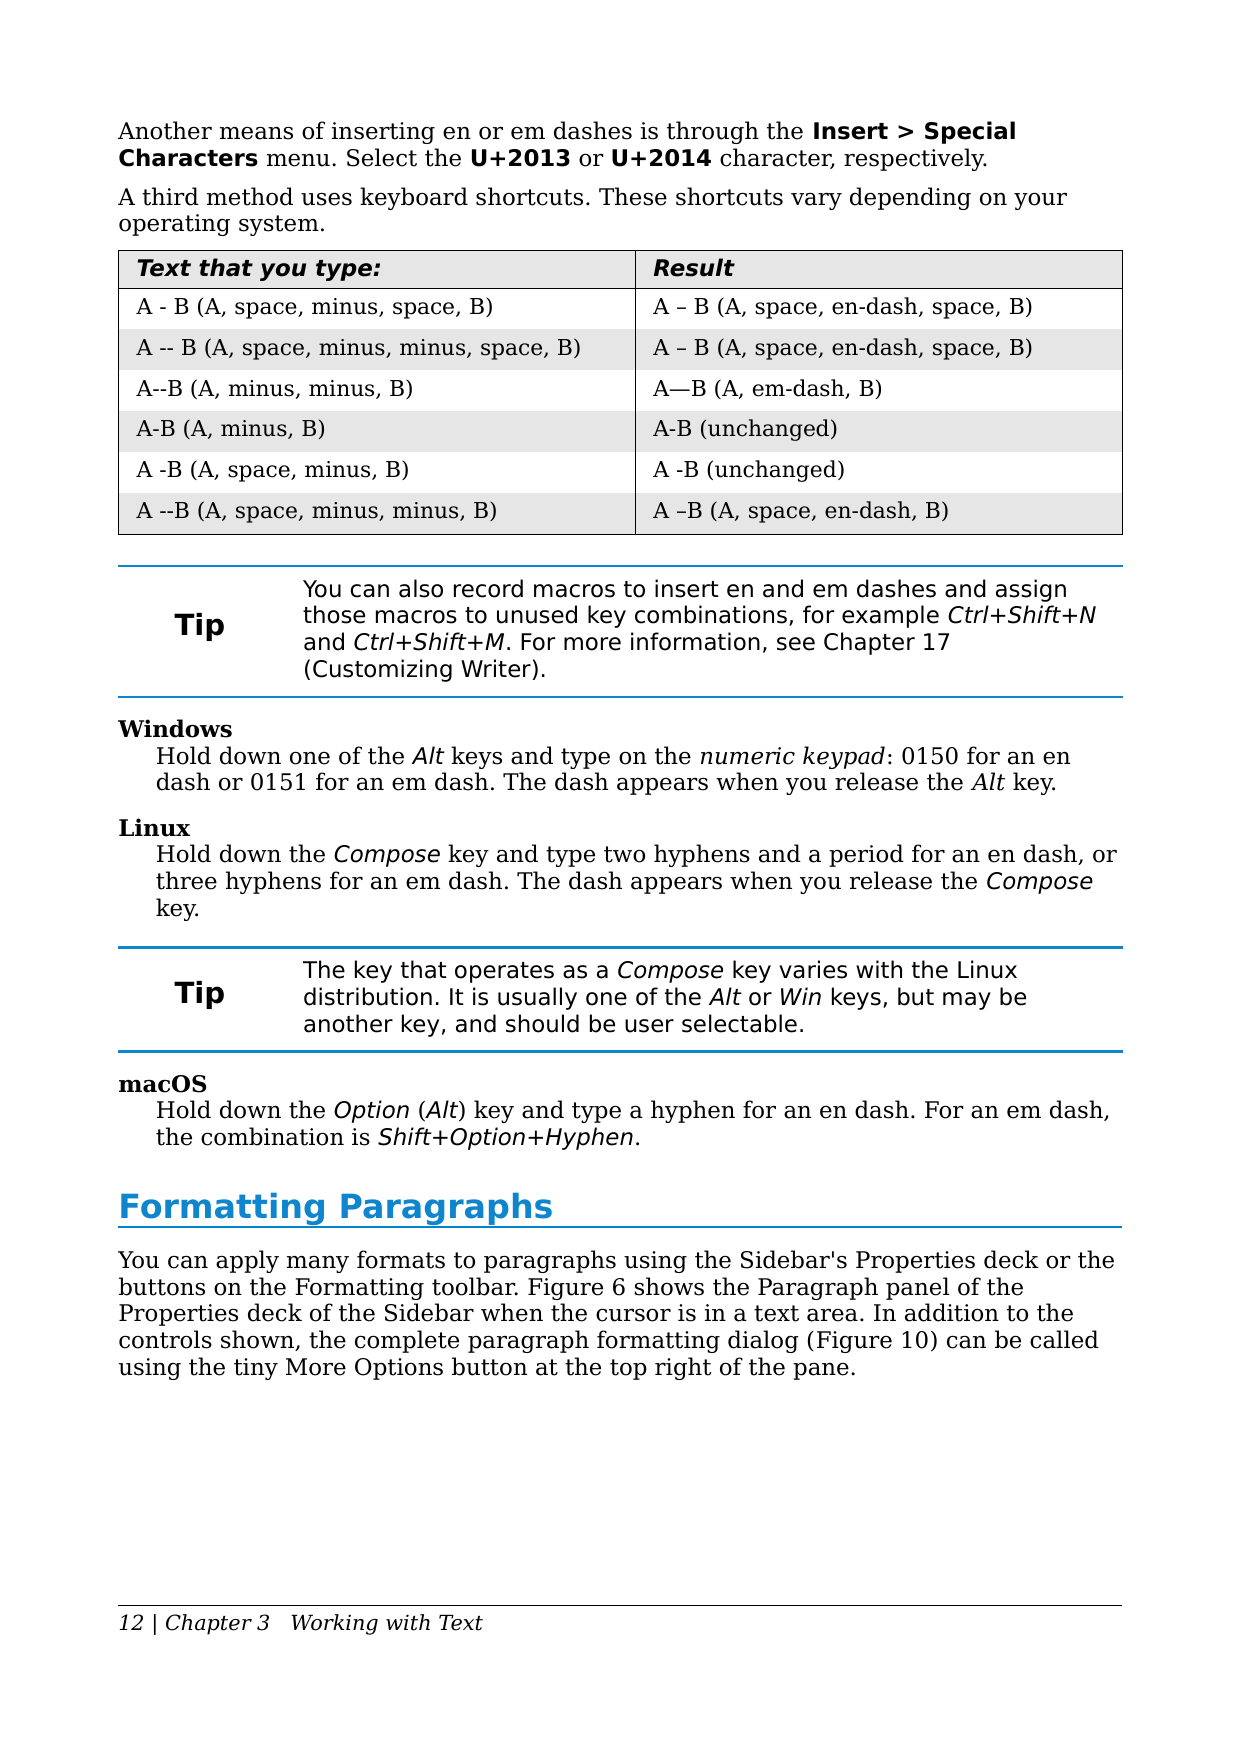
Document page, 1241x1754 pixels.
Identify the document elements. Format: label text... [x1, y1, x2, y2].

table_cell A --B (A, space, minus, minus, B) [119, 493, 635, 534]
table_header The key that operates as a Compose key varies with the Linux distribution. It is usually one of the Alt or Win keys, but may be another key, and should be user selectable. [281, 949, 1122, 1050]
table_cell A – B (A, space, en-dash, space, B) [636, 289, 1122, 329]
table_header Tip [118, 949, 281, 1050]
table_cell A—B (A, em-dash, B) [636, 370, 1122, 411]
text You can apply many formats to paragraphs using the Sidebar's Properties deck or the buttons on the Formatting toolbar. Figure 6 shows the Paragraph panel of the Properties deck of the Sidebar when the cursor is in a text area. In addition to the controls shown, the complete paragraph formatting dialog (Figure 10) can be called using the tiny More Options button at the top right of the pane. [118, 1247, 1122, 1380]
table_cell A -B (unchanged) [636, 452, 1122, 493]
table_cell A – B (A, space, en-dash, space, B) [636, 329, 1122, 370]
table_cell A –B (A, space, en-dash, B) [636, 493, 1122, 534]
text Hold down the Option (Alt) key and type a hyphen for an en dash. For an em dash, the combination is Shift+Option+Hyphen. [156, 1098, 1122, 1151]
subtitle Formatting Paragraphs [118, 1187, 1122, 1226]
table_header Text that you type: [119, 251, 635, 288]
text A third method uses keyboard shortcuts. These shortcuts vary depending on your operating system. [118, 184, 1122, 237]
table_header Result [636, 251, 1122, 288]
text Linux [118, 815, 1122, 842]
table_header Tip [118, 567, 281, 696]
table_cell A - B (A, space, minus, space, B) [119, 289, 635, 329]
table_header You can also record macros to insert en and em dashes and assign those macros to unused key combinations, for example Ctrl+Shift+N and Ctrl+Shift+M. For more information, see Chapter 17 (Customizing Writer). [281, 567, 1122, 696]
text macOS [118, 1071, 1122, 1098]
table_cell A-B (unchanged) [636, 411, 1122, 452]
text Hold down the Compose key and type two hyphens and a period for an en dash, or three hyphens for an em dash. The dash appears when you release the Compose key. [156, 842, 1122, 922]
text Another means of inserting en or em dashes is through the Insert > Special Characters menu. Select the U+2013 or U+2014 character, respectively. [118, 118, 1122, 171]
table_cell A-B (A, minus, B) [119, 411, 635, 452]
text Windows [118, 716, 1122, 743]
table_cell A -- B (A, space, minus, minus, space, B) [119, 329, 635, 370]
table_cell A--B (A, minus, minus, B) [119, 370, 635, 411]
table_cell A -B (A, space, minus, B) [119, 452, 635, 493]
text Hold down one of the Alt keys and type on the numeric keypad: 0150 for an en dash or 0151 for an em dash. The dash appears when you release the Alt key. [156, 743, 1122, 796]
